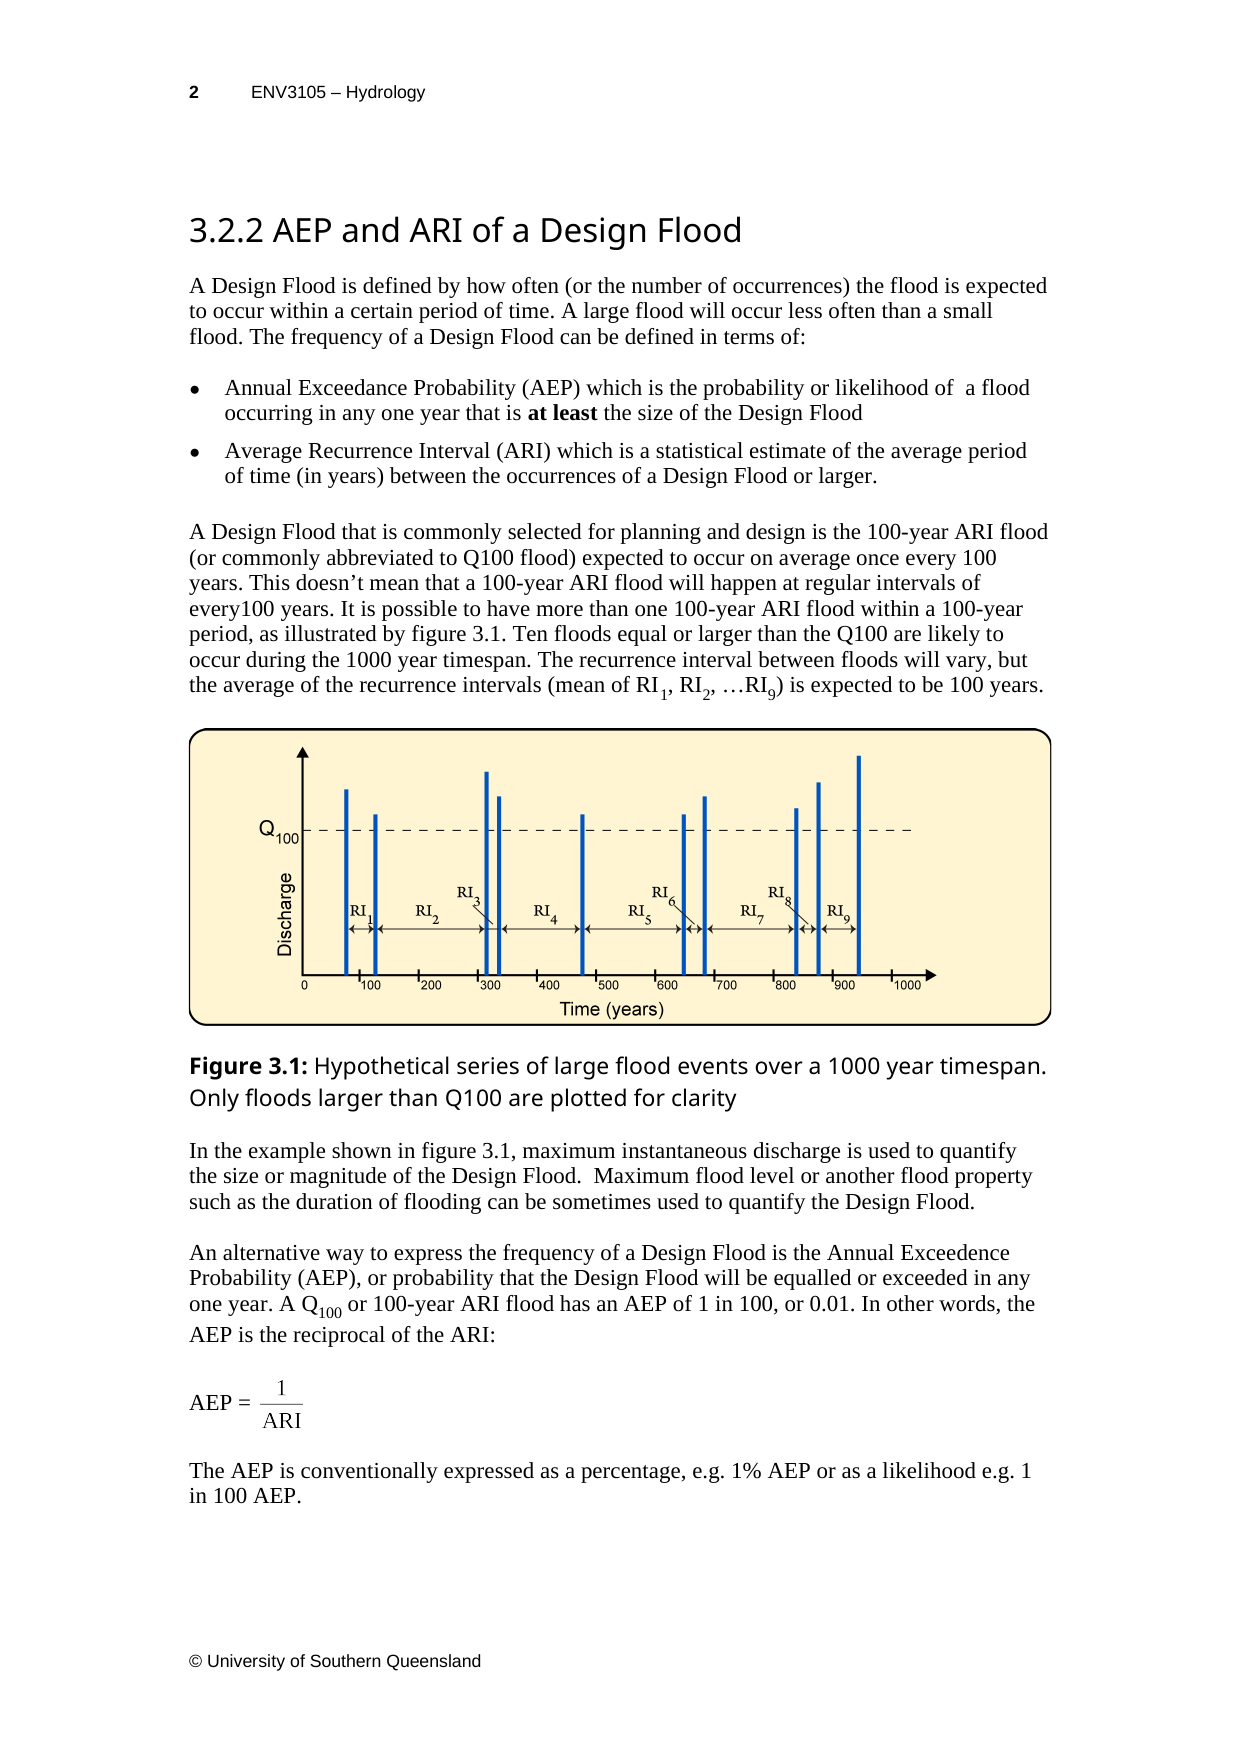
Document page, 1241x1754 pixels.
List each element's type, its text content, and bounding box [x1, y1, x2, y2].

list Annual Exceedance Probability (AEP) which is the probability or likelihood of a flood occurring in any one year that is at least the size of the Design Flood [189, 374, 1051, 425]
subtitle AEP and ARI of a Design Flood [189, 207, 1051, 252]
text Figure 3.1: Hypothetical series of large flood events over a 1000 year timespan. Only floods larger than Q100 are plotted for clarity [189, 1050, 1051, 1113]
text AEP = [189, 1372, 1051, 1433]
text A Design Flood that is commonly selected for planning and design is the 100-year ARI flood (or commonly abbreviated to Q100 flood) expected to occur on average once every 100 years. This doesn’t mean that a 100-year ARI flood will happen at regular intervals of every100 years. It is possible to have more than one 100-year ARI flood within a 100-year period, as illustrated by figure 3.1. Ten floods equal or larger than the Q100 are likely to occur during the 1000 year timespan. The recurrence interval between floods will vary, but the average of the recurrence intervals (mean of RI1, RI2, …RI9) is expected to be 100 years. [189, 519, 1051, 704]
text The AEP is conventionally expressed as a percentage, e.g. 1% AEP or as a likelihood e.g. 1 in 100 AEP. [189, 1458, 1051, 1509]
text In the example shown in figure 3.1, maximum instantaneous discharge is used to quantify the size or magnitude of the Design Flood. Maximum flood level or another flood property such as the duration of flooding can be sometimes used to quantify the Design Flood. [189, 1138, 1051, 1214]
text An alternative way to express the frequency of a Design Flood is the Annual Exceedence Probability (AEP), or probability that the Design Flood will be equalled or exceeded in any one year. A Q100 or 100-year ARI flood has an AEP of 1 in 100, or 0.01. In other words, the AEP is the reciprocal of the ARI: [189, 1239, 1051, 1347]
list Average Recurrence Interval (ARI) which is a statistical estimate of the average period of time (in years) between the occurrences of a Design Flood or larger. [189, 438, 1051, 489]
text A Design Flood is defined by how often (or the number of occurrences) the flood is expected to occur within a certain period of time. A large flood will occur less often than a small flood. The frequency of a Design Flood can be defined in terms of: [189, 273, 1051, 349]
picture [188, 728, 1052, 1026]
